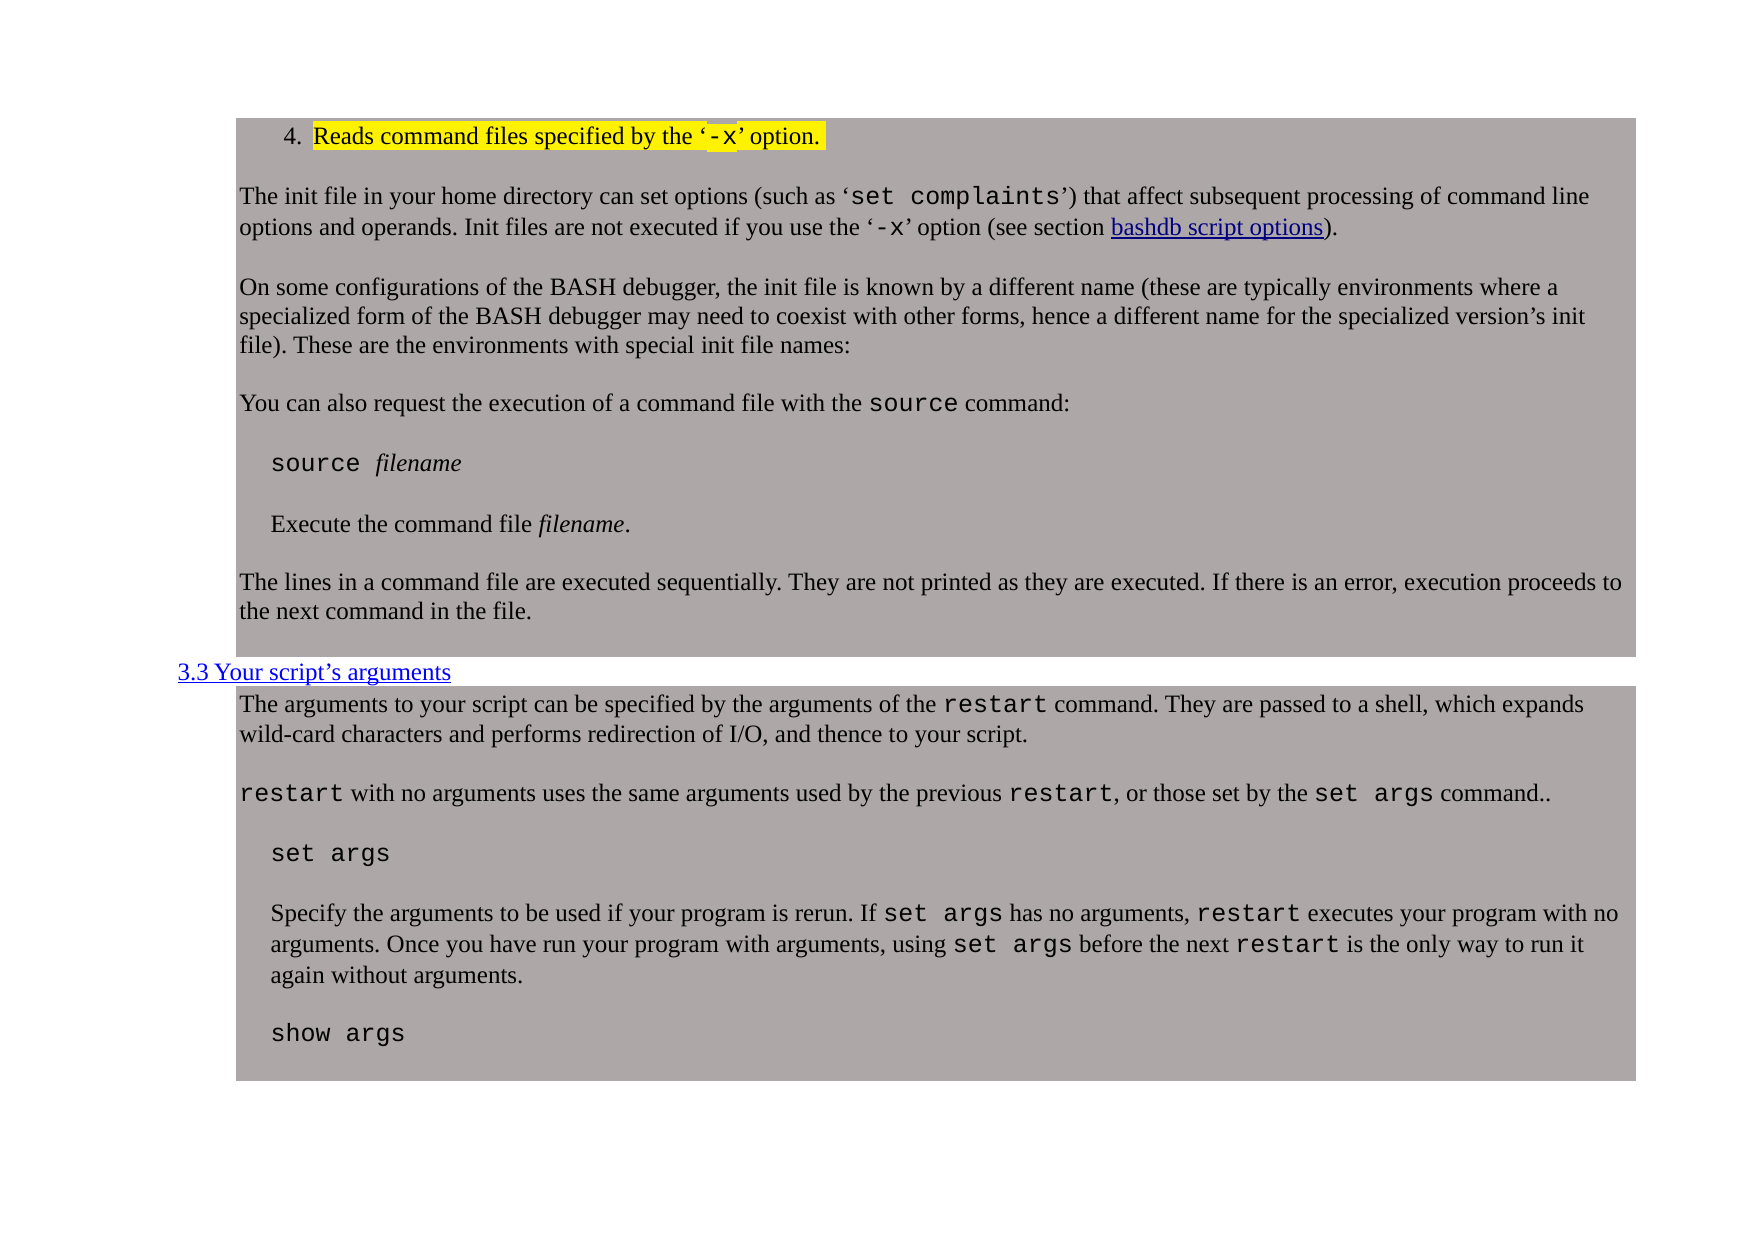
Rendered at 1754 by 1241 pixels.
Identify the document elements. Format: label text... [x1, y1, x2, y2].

table_header A command file for the BASH debugger is a file of lines that are the BASH debugger commands. Comments (lines starting with #) may also be included. An empty line in a command file does nothing; it does not mean to repeat the last command, as it would from the terminal. When you start the BASH debugger, it automatically executes commands from its init files, normally called ‘.bashdbinit’(3). During startup, the BASH debugger does the following: Reads the init file (if any) in your home directory(4). Processes command line options and operands. Reads the init file (if any) in the current working directory. Reads command files specified by the ‘-x’ option. The init file in your home directory can set options (such as ‘set complaints’) that affect subsequent processing of command line options and operands. Init files are not executed if you use the ‘-x’ option (see section bashdb script options). On some configurations of the BASH debugger, the init file is known by a different name (these are typically environments where a specialized form of the BASH debugger may need to coexist with other forms, hence a different name for the specialized version’s init file). These are the environments with special init file names: You can also request the execution of a command file with the source command: source filename Execute the command file filename. The lines in a command file are executed sequentially. They are not printed as they are executed. If there is an error, execution proceeds to the next command in the file. [236, 118, 1636, 657]
table_header The arguments to your script can be specified by the arguments of the restart command. They are passed to a shell, which expands wild-card characters and performs redirection of I/O, and thence to your script. restart with no arguments uses the same arguments used by the previous restart, or those set by the set args command.. set args Specify the arguments to be used if your program is rerun. If set args has no arguments, restart executes your program with no arguments. Once you have run your program with arguments, using set args before the next restart is the only way to run it again without arguments. show args [236, 686, 1636, 1081]
subtitle 3.3 Your script’s arguments [177, 657, 1636, 686]
